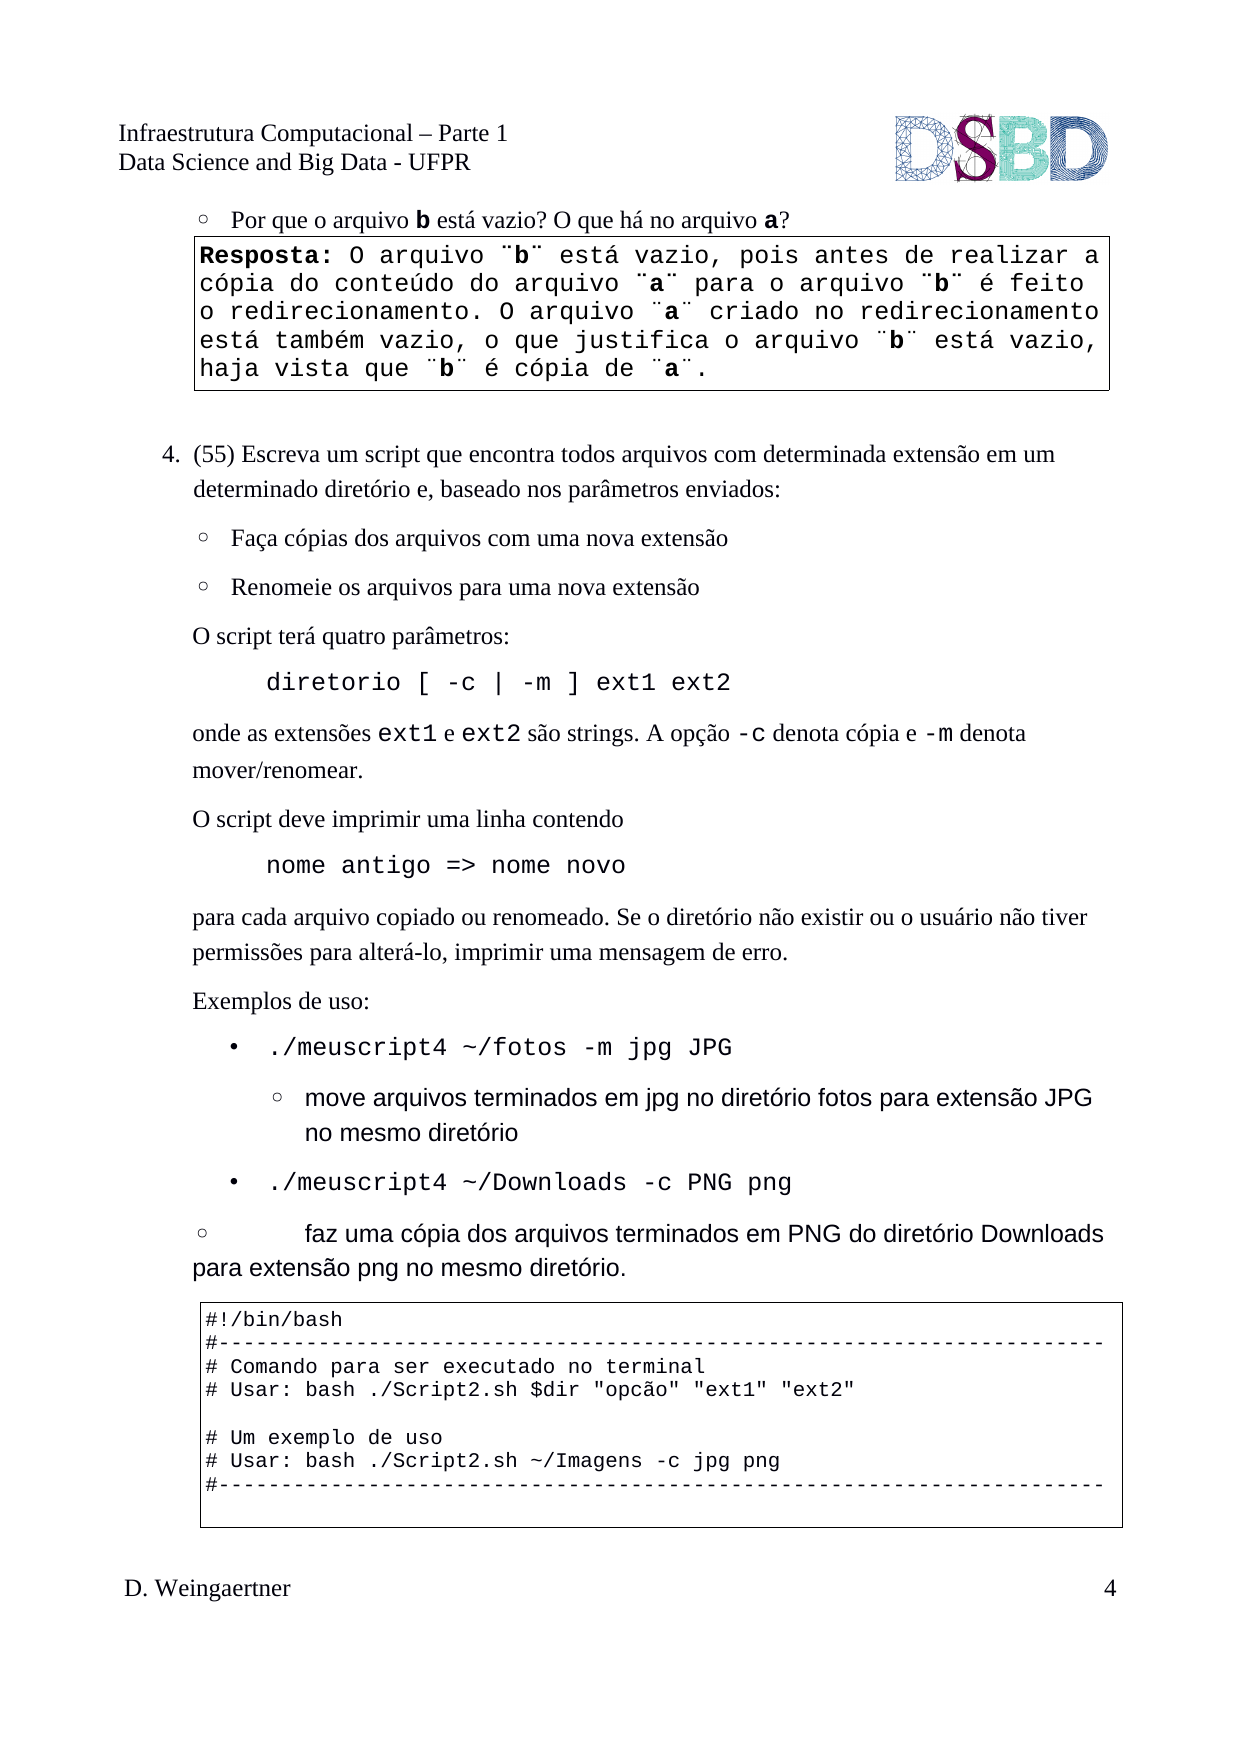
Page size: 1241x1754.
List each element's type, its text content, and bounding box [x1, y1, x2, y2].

text diretorio [ -c | -m ] ext1 ext2 [266, 670, 1122, 698]
list move arquivos terminados em jpg no diretório fotos para extensão JPG no mesmo diretório [267, 1083, 1122, 1147]
text para cada arquivo copiado ou renomeado. Se o diretório não existir ou o usuário não tiver permissões para alterá-lo, imprimir uma mensagem de erro. [192, 902, 1122, 965]
list faz uma cópia dos arquivos terminados em PNG do diretório Downloads para extensão png no mesmo diretório. [192, 1219, 1122, 1282]
text nome antigo => nome novo [266, 853, 1122, 881]
list (55) Escreva um script que encontra todos arquivos com determinada extensão em um determinado diretório e, baseado nos parâmetros enviados: [156, 439, 1122, 502]
text Exemplos de uso: [192, 986, 1122, 1014]
table_header #!/bin/bash #----------------------------------------------------------------------- # Comando para ser executado no terminal # Usar: bash ./Script2.sh $dir "opcão" "ext1" "ext2" # Um exemplo de uso # Usar: bash ./Script2.sh ~/Imagens -c jpg png #----------------------------------------------------------------------- [201, 1303, 1122, 1527]
text onde as extensões ext1 e ext2 são strings. A opção -c denota cópia e -m denota mover/renomear. [192, 718, 1122, 784]
list Faça cópias dos arquivos com uma nova extensão [193, 523, 1122, 551]
list Renomeie os arquivos para uma nova extensão [193, 572, 1122, 601]
text O script terá quatro parâmetros: [192, 621, 1122, 649]
list Por que o arquivo b está vazio? O que há no arquivo a? [193, 205, 1122, 236]
text O script deve imprimir uma linha contendo [192, 804, 1122, 833]
picture [892, 112, 1111, 185]
list ./meuscript4 ~/fotos -m jpg JPG [229, 1035, 1122, 1063]
list ./meuscript4 ~/Downloads -c PNG png [229, 1167, 1122, 1198]
table_header Resposta: O arquivo ¨b¨ está vazio, pois antes de realizar a cópia do conteúdo do arquivo ¨a¨ para o arquivo ¨b¨ é feito o redirecionamento. O arquivo ¨a¨ criado no redirecionamento está também vazio, o que justifica o arquivo ¨b¨ está vazio, haja vista que ¨b¨ é cópia de ¨a¨. [195, 237, 1109, 389]
